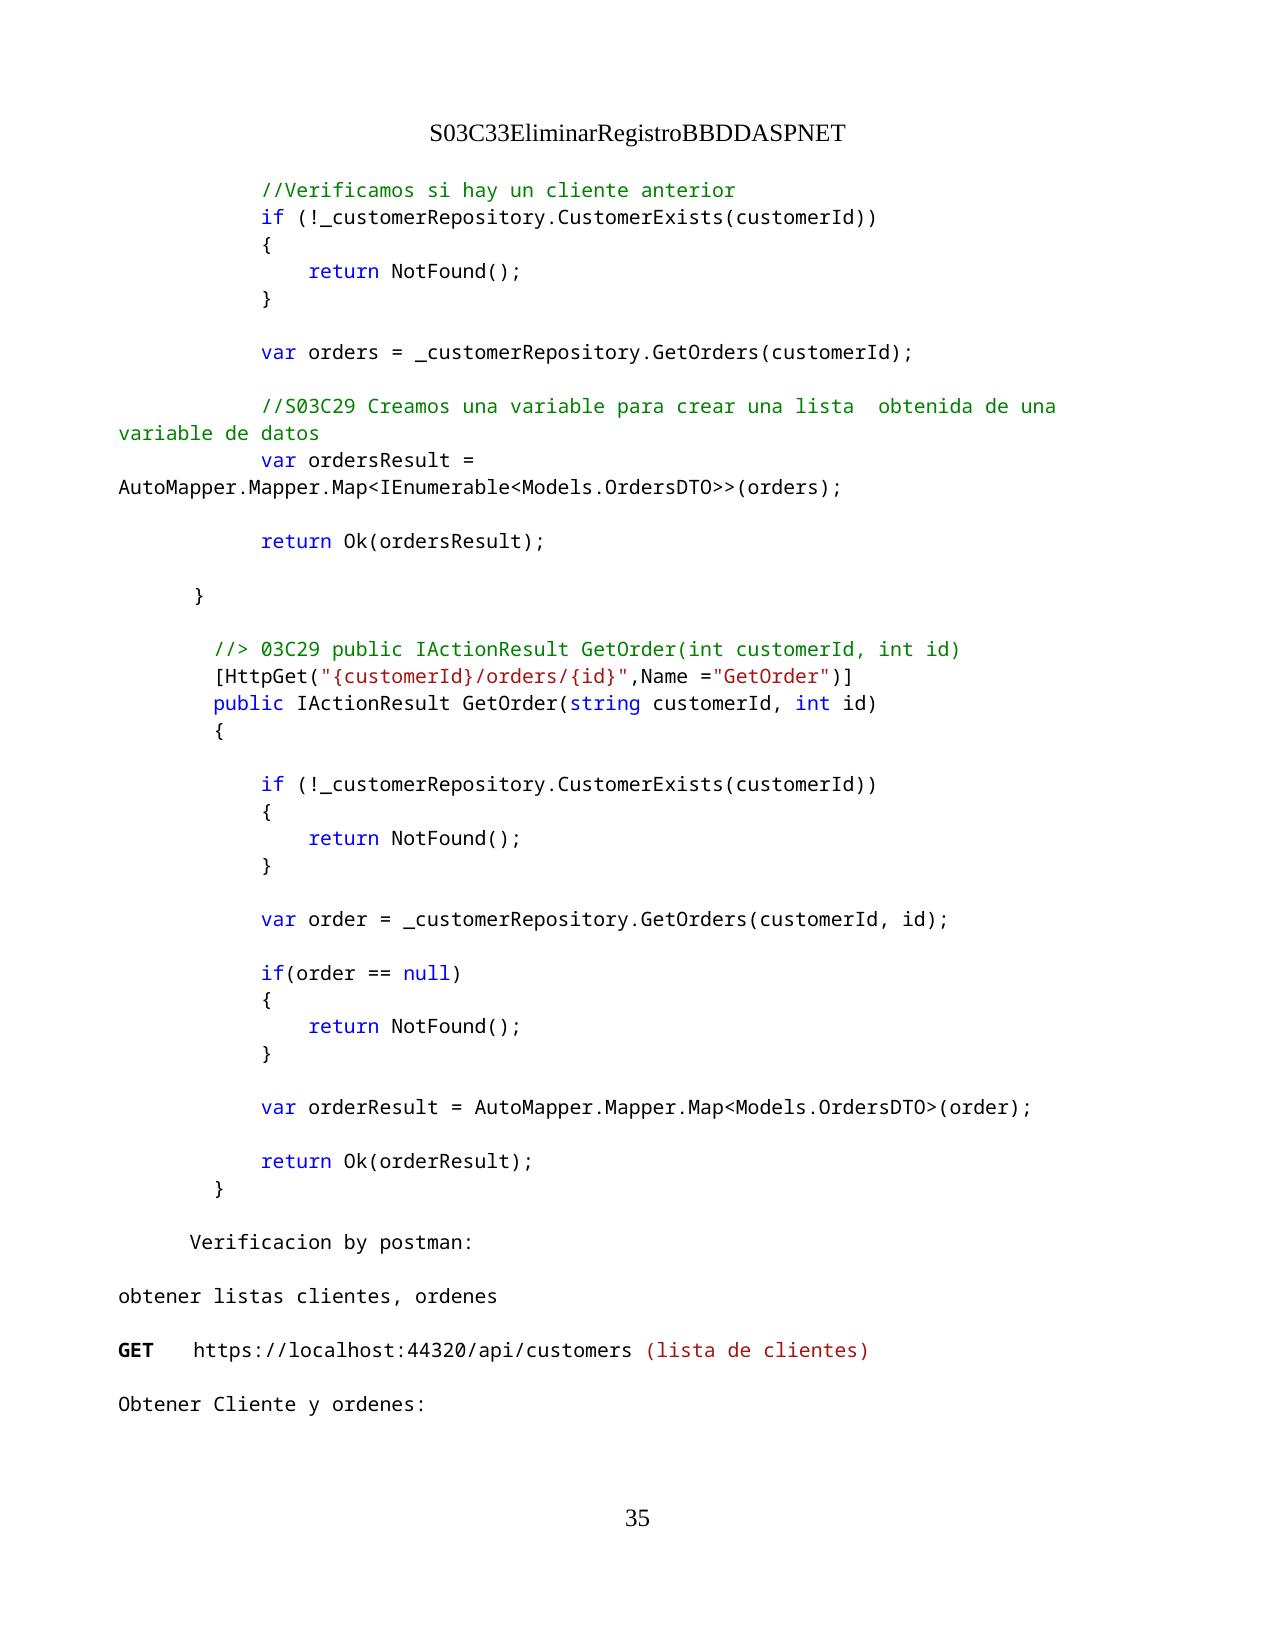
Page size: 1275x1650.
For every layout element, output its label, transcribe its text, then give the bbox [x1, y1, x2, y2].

text GET https://localhost:44320/api/customers (lista de clientes) [118, 1336, 1157, 1363]
text var orderResult = AutoMapper.Mapper.Map<Models.OrdersDTO>(order); [118, 1094, 1157, 1121]
text } [118, 1174, 1157, 1202]
text //S03C29 Creamos una variable para crear una lista obtenida de una variable de datos [118, 392, 1157, 446]
text if (!_customerRepository.CustomerExists(customerId)) [118, 770, 1157, 797]
text var ordersResult = AutoMapper.Mapper.Map<IEnumerable<Models.OrdersDTO>>(orders); [118, 446, 1157, 500]
text return NotFound(); [118, 1013, 1157, 1040]
text if (!_customerRepository.CustomerExists(customerId)) [118, 203, 1157, 230]
text } [118, 581, 1157, 608]
text { [118, 230, 1157, 257]
text } [118, 1040, 1157, 1067]
text obtener listas clientes, ordenes [118, 1282, 1157, 1309]
text { [118, 716, 1157, 743]
text } [118, 851, 1157, 878]
text var orders = _customerRepository.GetOrders(customerId); [118, 338, 1157, 365]
text [HttpGet("{customerId}/orders/{id}",Name ="GetOrder")] [118, 662, 1157, 689]
text //> 03C29 public IActionResult GetOrder(int customerId, int id) [118, 635, 1157, 662]
text return Ok(ordersResult); [118, 527, 1157, 554]
text } [118, 284, 1157, 311]
text if(order == null) [118, 959, 1157, 986]
text return NotFound(); [118, 824, 1157, 851]
text { [118, 797, 1157, 824]
text { [118, 986, 1157, 1013]
text //Verificamos si hay un cliente anterior [118, 176, 1157, 203]
text return Ok(orderResult); [118, 1148, 1157, 1174]
text var order = _customerRepository.GetOrders(customerId, id); [118, 905, 1157, 932]
text public IActionResult GetOrder(string customerId, int id) [118, 689, 1157, 716]
text return NotFound(); [118, 257, 1157, 284]
text Obtener Cliente y ordenes: [118, 1390, 1157, 1417]
text Verificacion by postman: [118, 1228, 1157, 1256]
